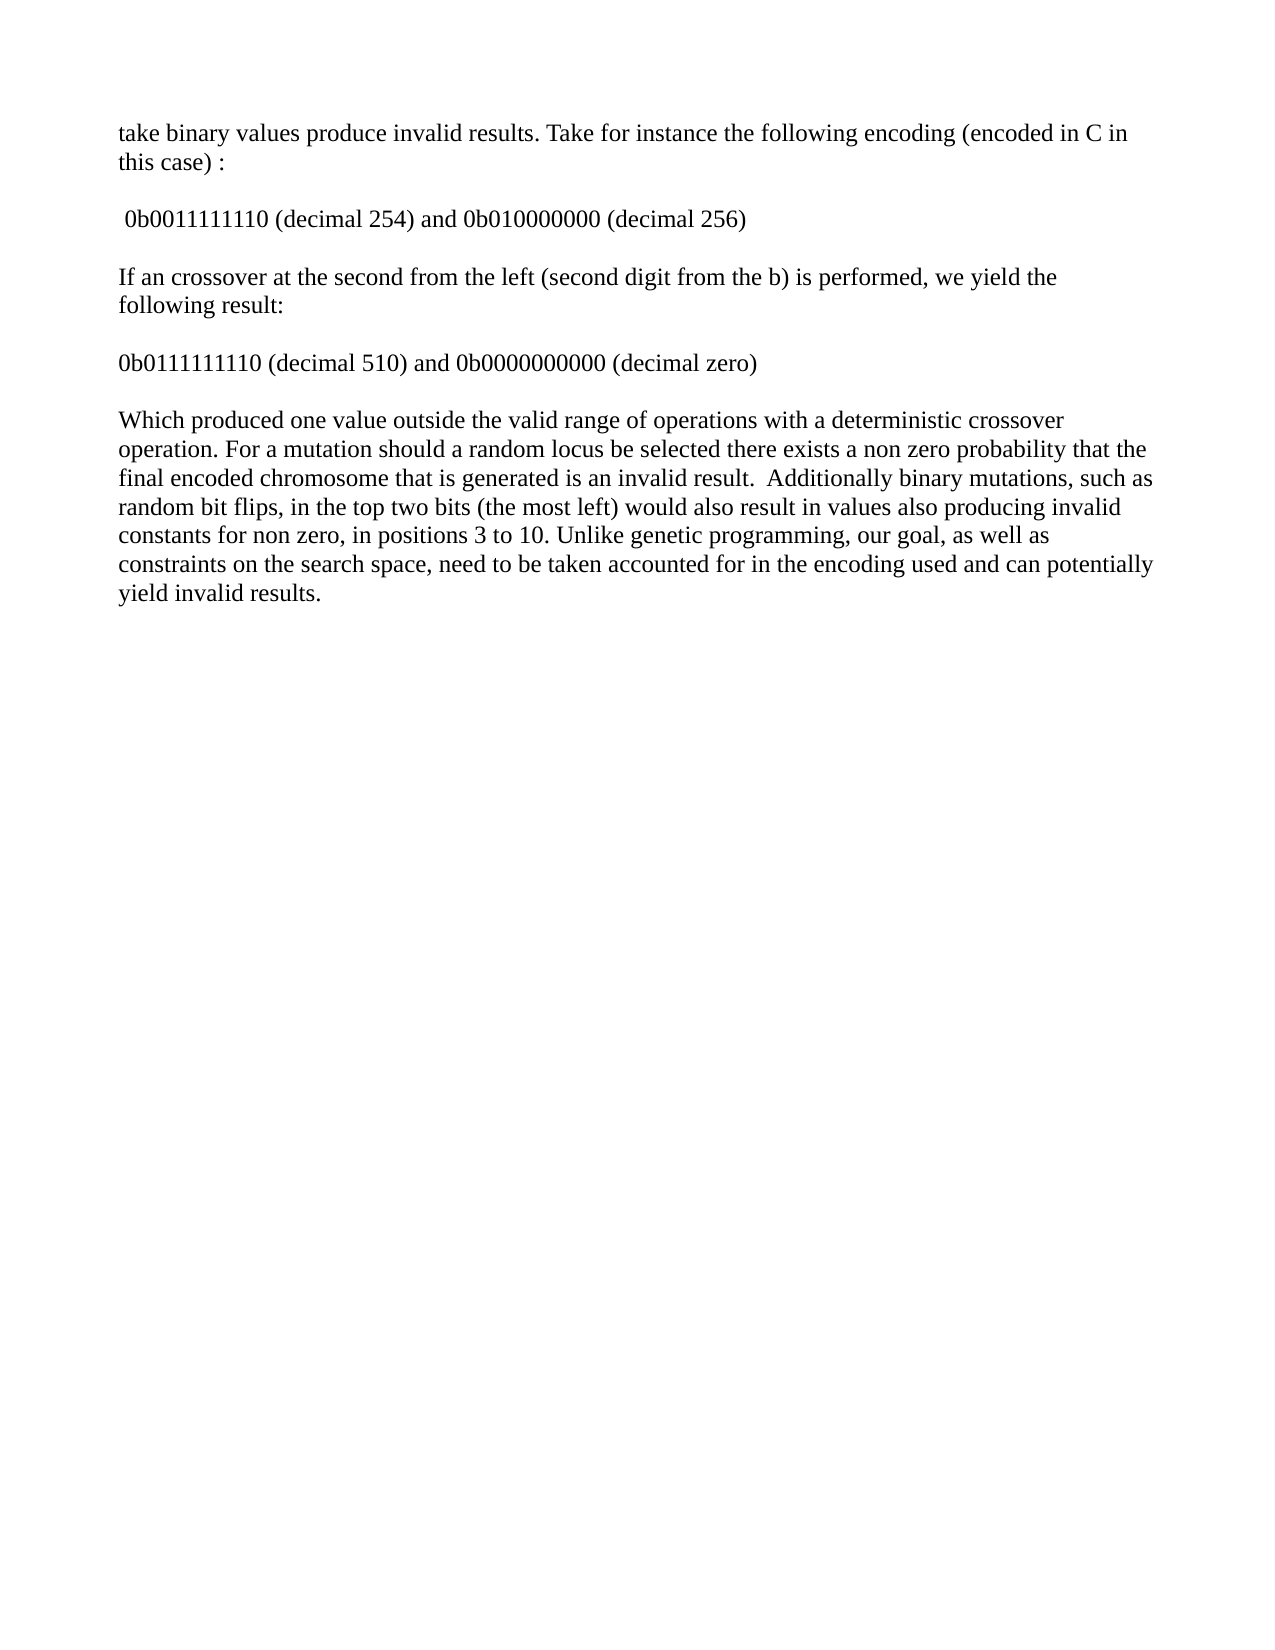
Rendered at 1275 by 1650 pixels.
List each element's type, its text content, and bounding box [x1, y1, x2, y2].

text take binary values produce invalid results. Take for instance the following encoding (encoded in C in this case) : [118, 118, 1157, 176]
text 0b0111111110 (decimal 510) and 0b0000000000 (decimal zero) Which produced one value outside the valid range of operations with a deterministic crossover operation. For a mutation should a random locus be selected there exists a non zero probability that the final encoded chromosome that is generated is an invalid result. Additionally binary mutations, such as random bit flips, in the top two bits (the most left) would also result in values also producing invalid constants for non zero, in positions 3 to 10. Unlike genetic programming, our goal, as well as constraints on the search space, need to be taken accounted for in the encoding used and can potentially yield invalid results. [118, 348, 1157, 722]
text 0b0011111110 (decimal 254) and 0b010000000 (decimal 256) [118, 204, 1157, 233]
text If an crossover at the second from the left (second digit from the b) is performed, we yield the following result: [118, 233, 1157, 319]
